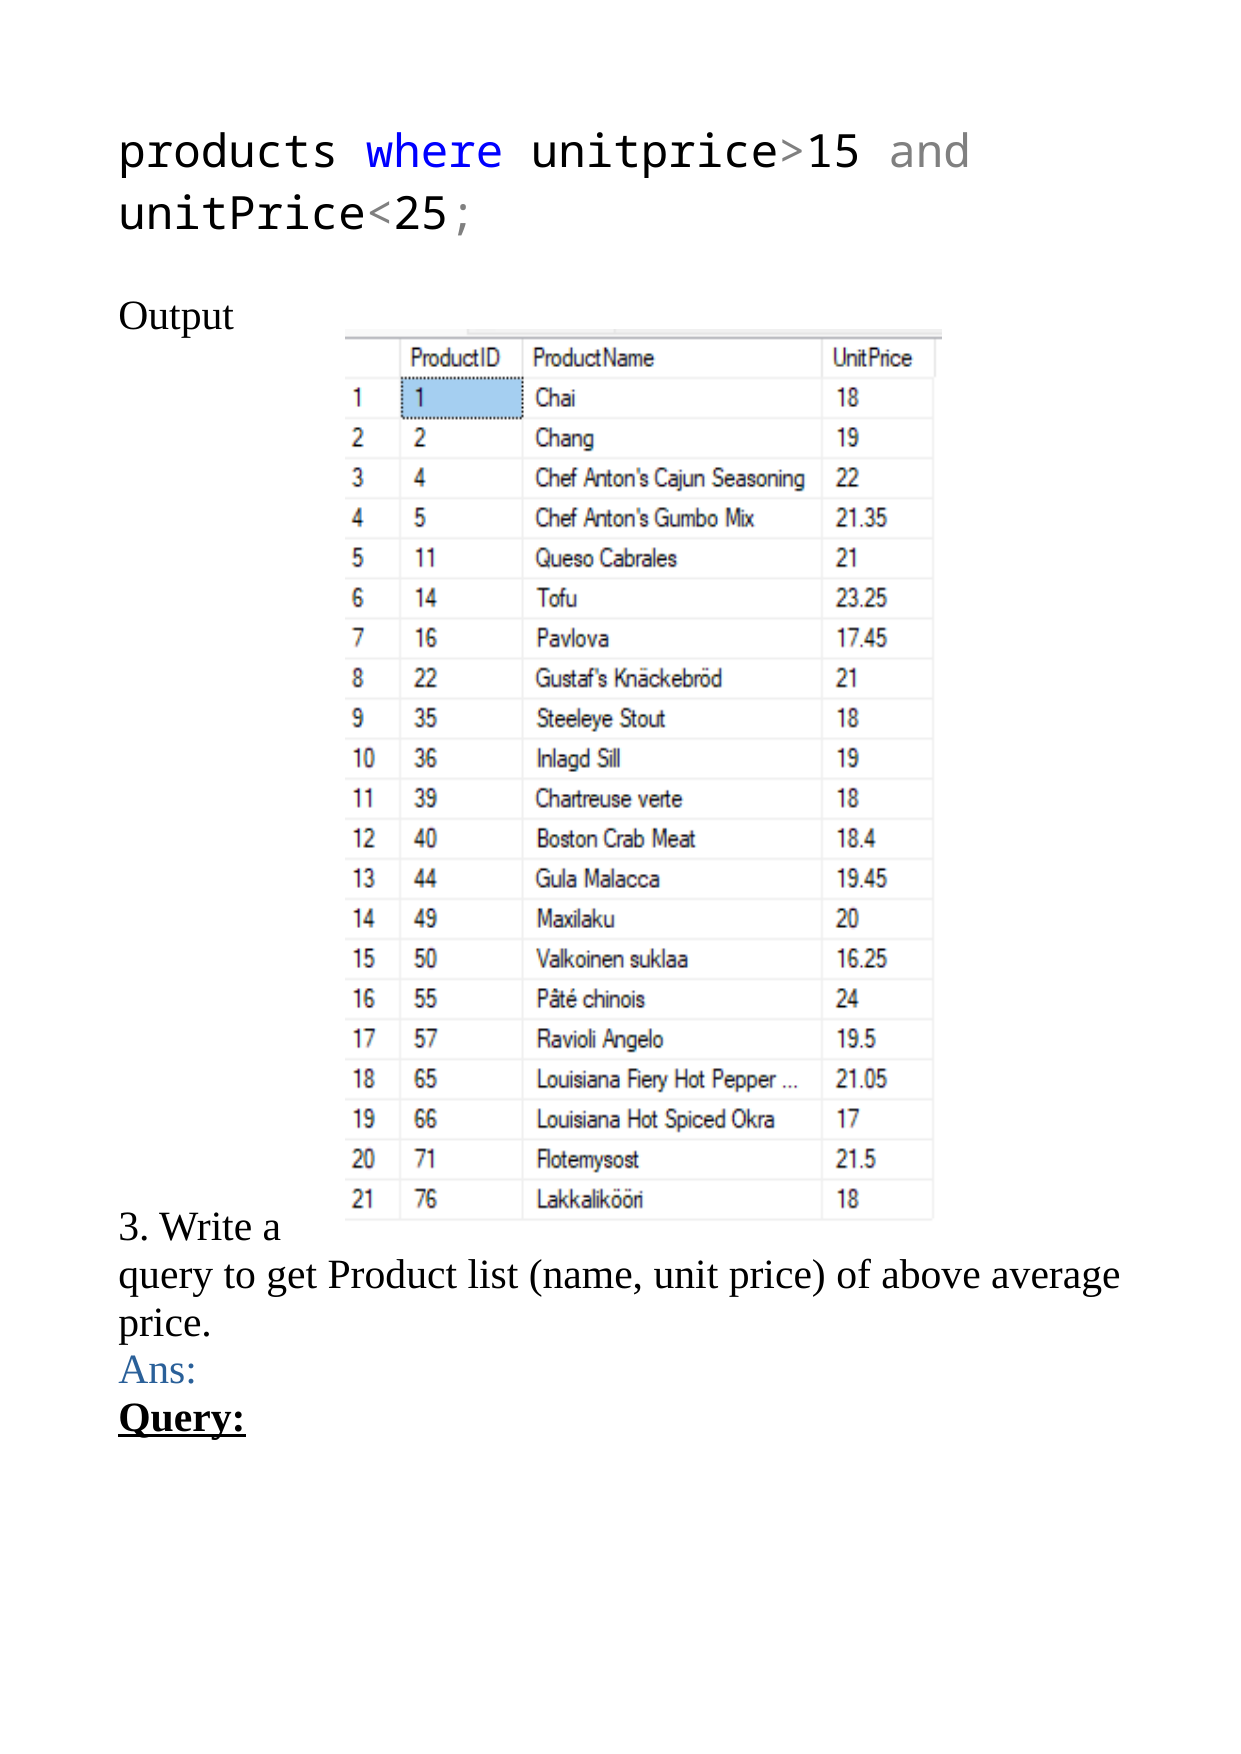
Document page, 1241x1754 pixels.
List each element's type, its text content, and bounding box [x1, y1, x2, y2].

text products where unitprice>15 and unitPrice<25; [118, 118, 1122, 243]
text Query: [118, 1393, 1122, 1441]
text Ans: [118, 1345, 1122, 1393]
picture [345, 329, 942, 1238]
text Output [118, 291, 1122, 339]
text 3. Write a query to get Product list (name, unit price) of above average price. [118, 1201, 1122, 1345]
